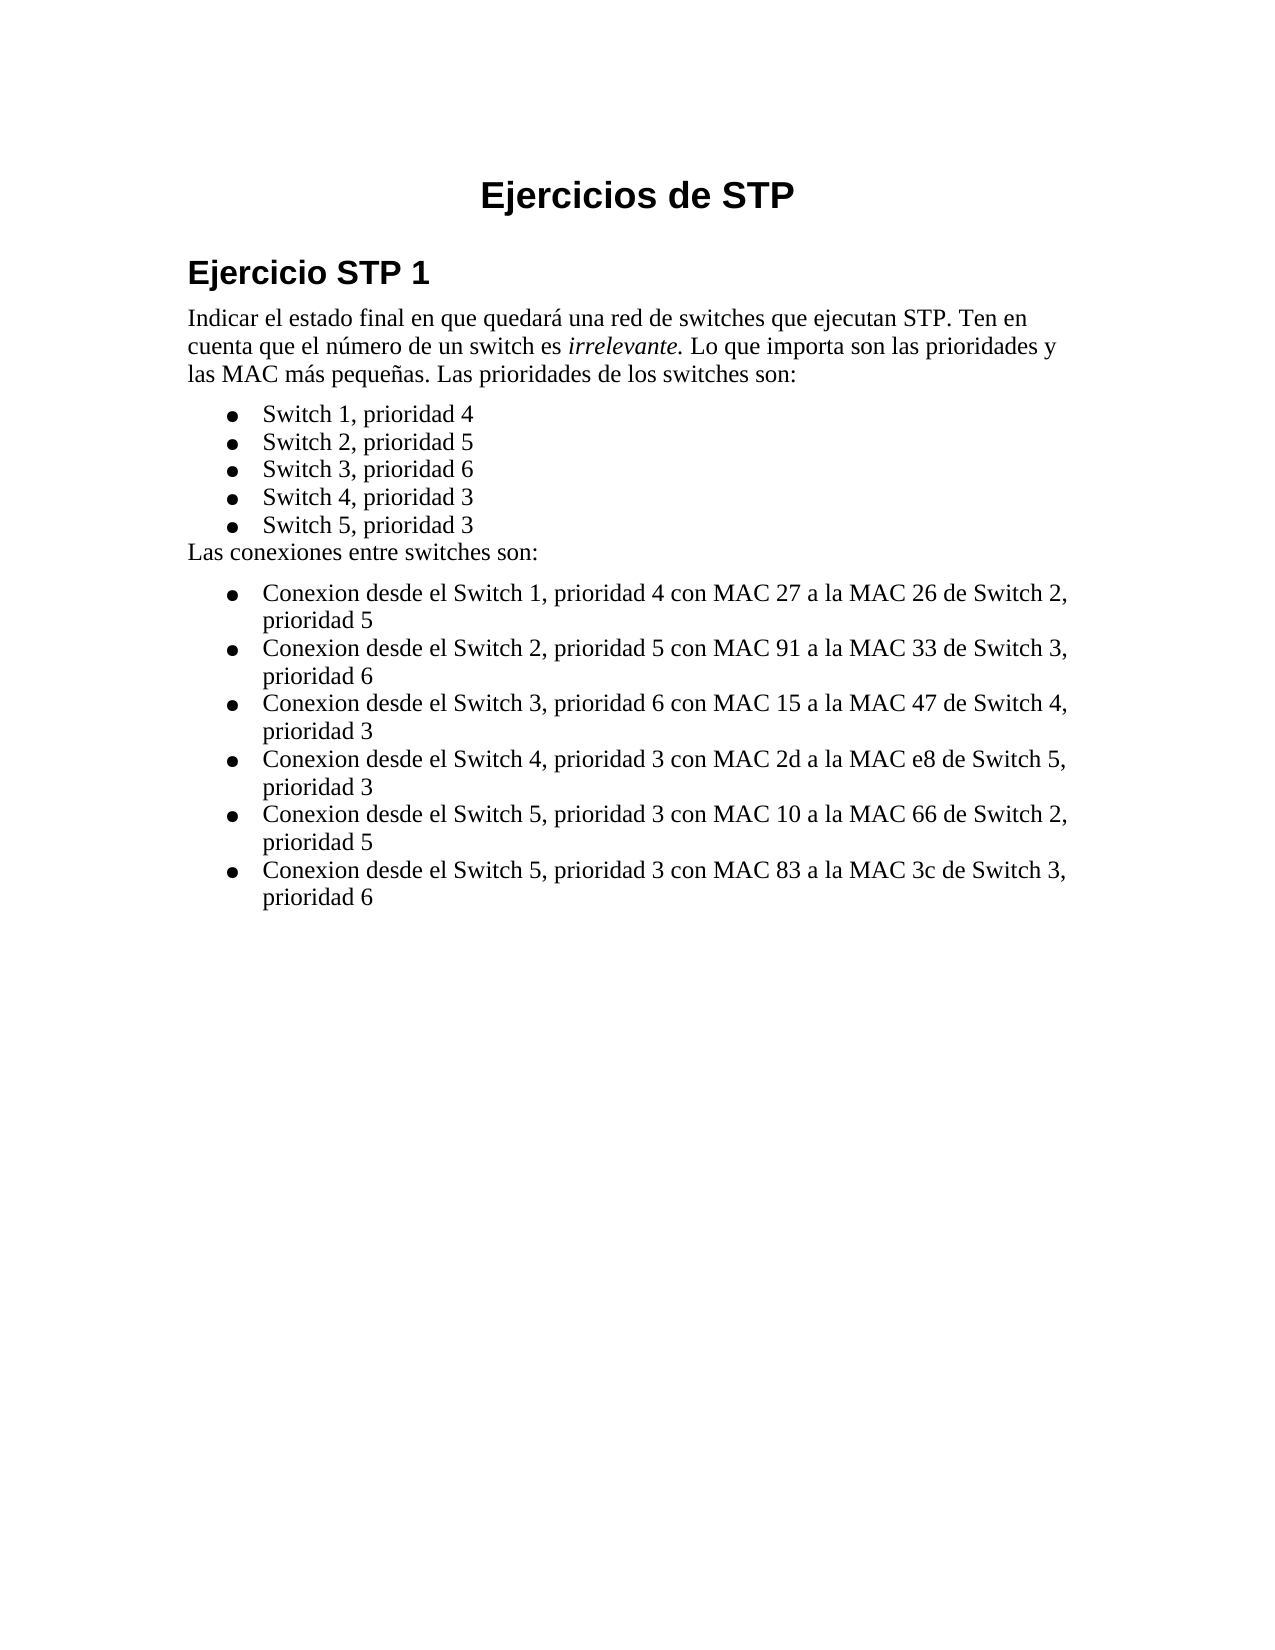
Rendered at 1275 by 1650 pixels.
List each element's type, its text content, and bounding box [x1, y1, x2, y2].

list Switch 2, prioridad 5 [225, 428, 1087, 455]
text Indicar el estado final en que quedará una red de switches que ejecutan STP. Ten en cuenta que el número de un switch es irrelevante. Lo que importa son las prioridades y las MAC más pequeñas. Las prioridades de los switches son: [187, 304, 1087, 387]
list Switch 1, prioridad 4 [225, 400, 1087, 428]
title Ejercicios de STP [187, 175, 1087, 217]
list Conexion desde el Switch 3, prioridad 6 con MAC 15 a la MAC 47 de Switch 4, prioridad 3 [225, 689, 1087, 745]
list Conexion desde el Switch 5, prioridad 3 con MAC 83 a la MAC 3c de Switch 3, prioridad 6 [225, 856, 1087, 911]
list Conexion desde el Switch 5, prioridad 3 con MAC 10 a la MAC 66 de Switch 2, prioridad 5 [225, 800, 1087, 856]
list Switch 3, prioridad 6 [225, 455, 1087, 483]
text Las conexiones entre switches son: [187, 538, 1087, 566]
list Switch 4, prioridad 3 [225, 483, 1087, 511]
list Conexion desde el Switch 1, prioridad 4 con MAC 27 a la MAC 26 de Switch 2, prioridad 5 [225, 579, 1087, 634]
list Conexion desde el Switch 4, prioridad 3 con MAC 2d a la MAC e8 de Switch 5, prioridad 3 [225, 745, 1087, 800]
subtitle Ejercicio STP 1 [187, 254, 1087, 292]
list Switch 5, prioridad 3 [225, 511, 1087, 538]
list Conexion desde el Switch 2, prioridad 5 con MAC 91 a la MAC 33 de Switch 3, prioridad 6 [225, 634, 1087, 689]
